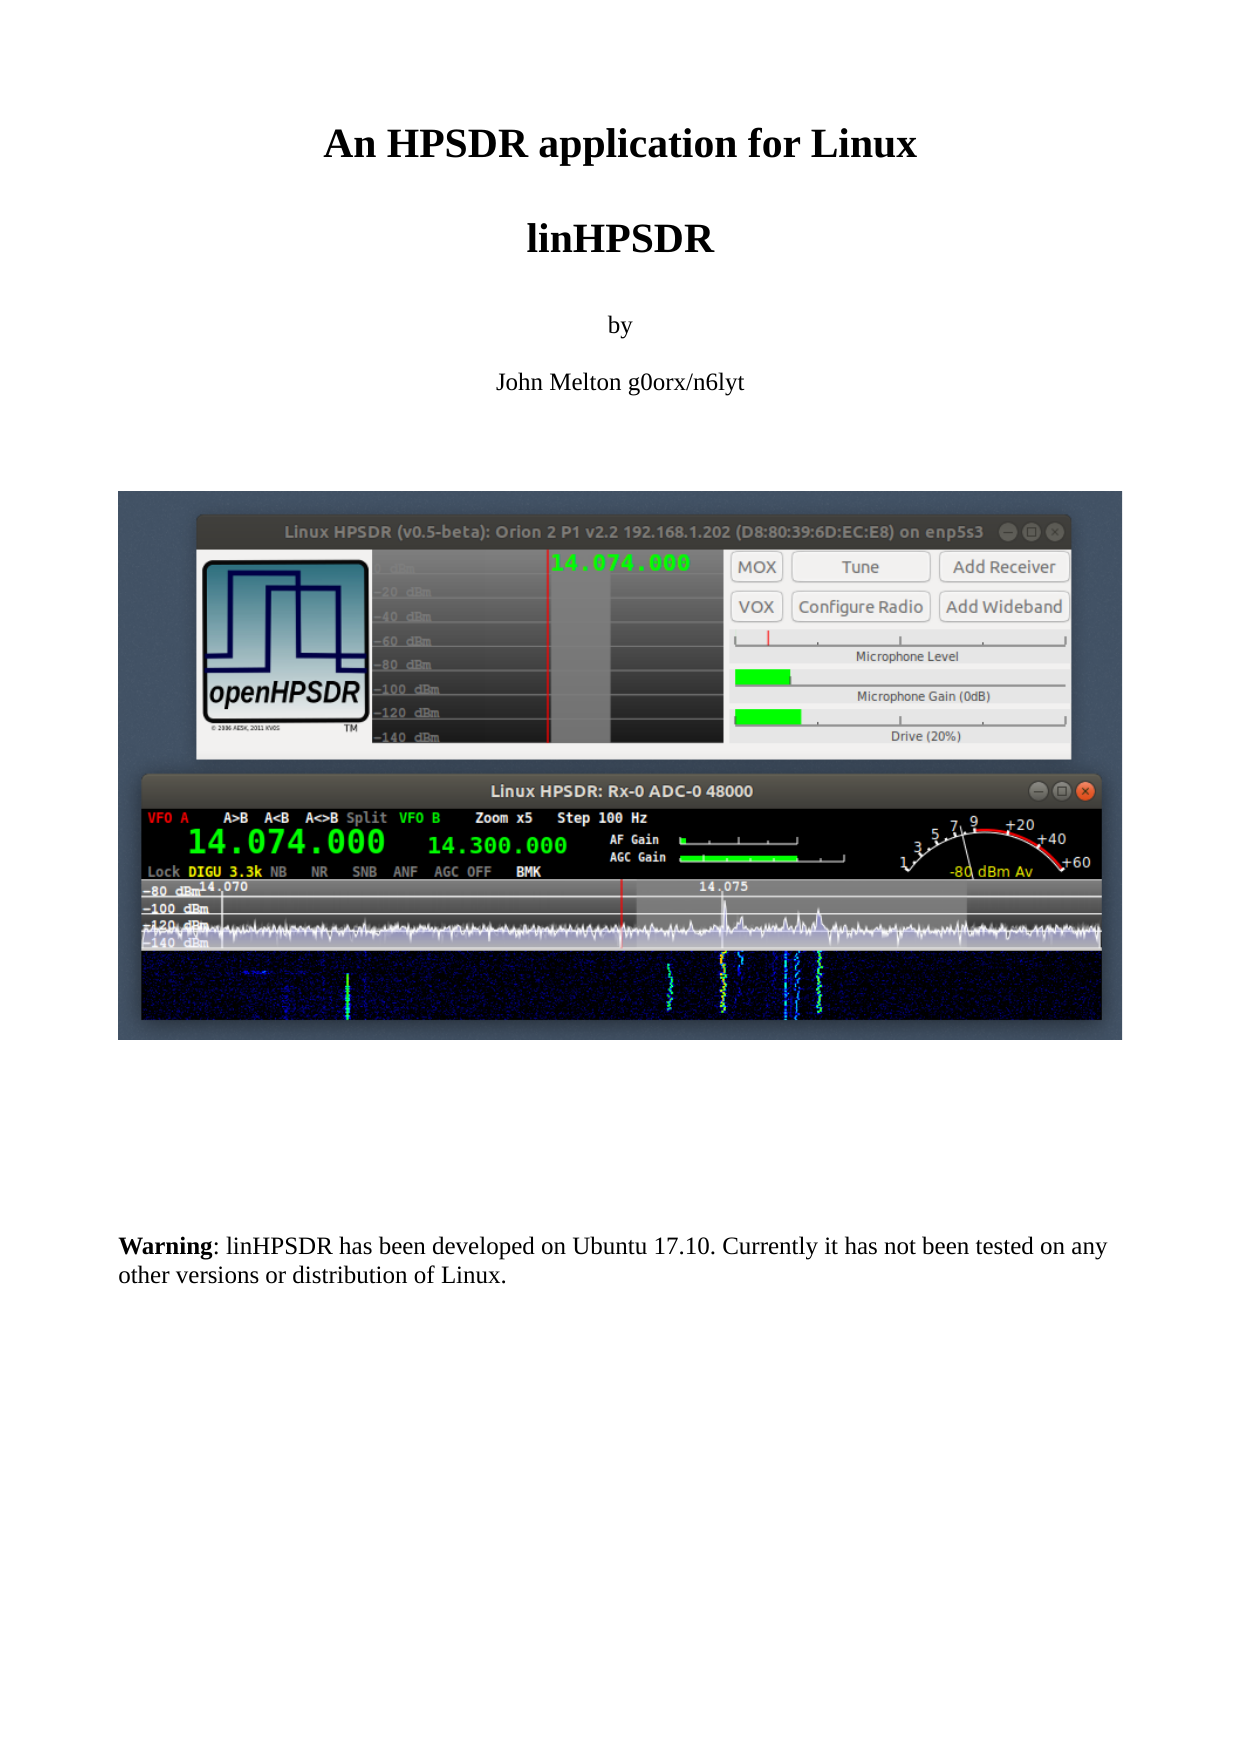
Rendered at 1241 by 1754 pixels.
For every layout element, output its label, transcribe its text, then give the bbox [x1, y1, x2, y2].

text An HPSDR application for Linux [118, 118, 1122, 166]
text John Melton g0orx/n6lyt [118, 367, 1122, 396]
text by [118, 310, 1122, 338]
text Warning: linHPSDR has been developed on Ubuntu 17.10. Currently it has not been tested on any other versions or distribution of Linux. [118, 1231, 1122, 1289]
picture [118, 491, 1123, 1040]
text linHPSDR [118, 214, 1122, 262]
